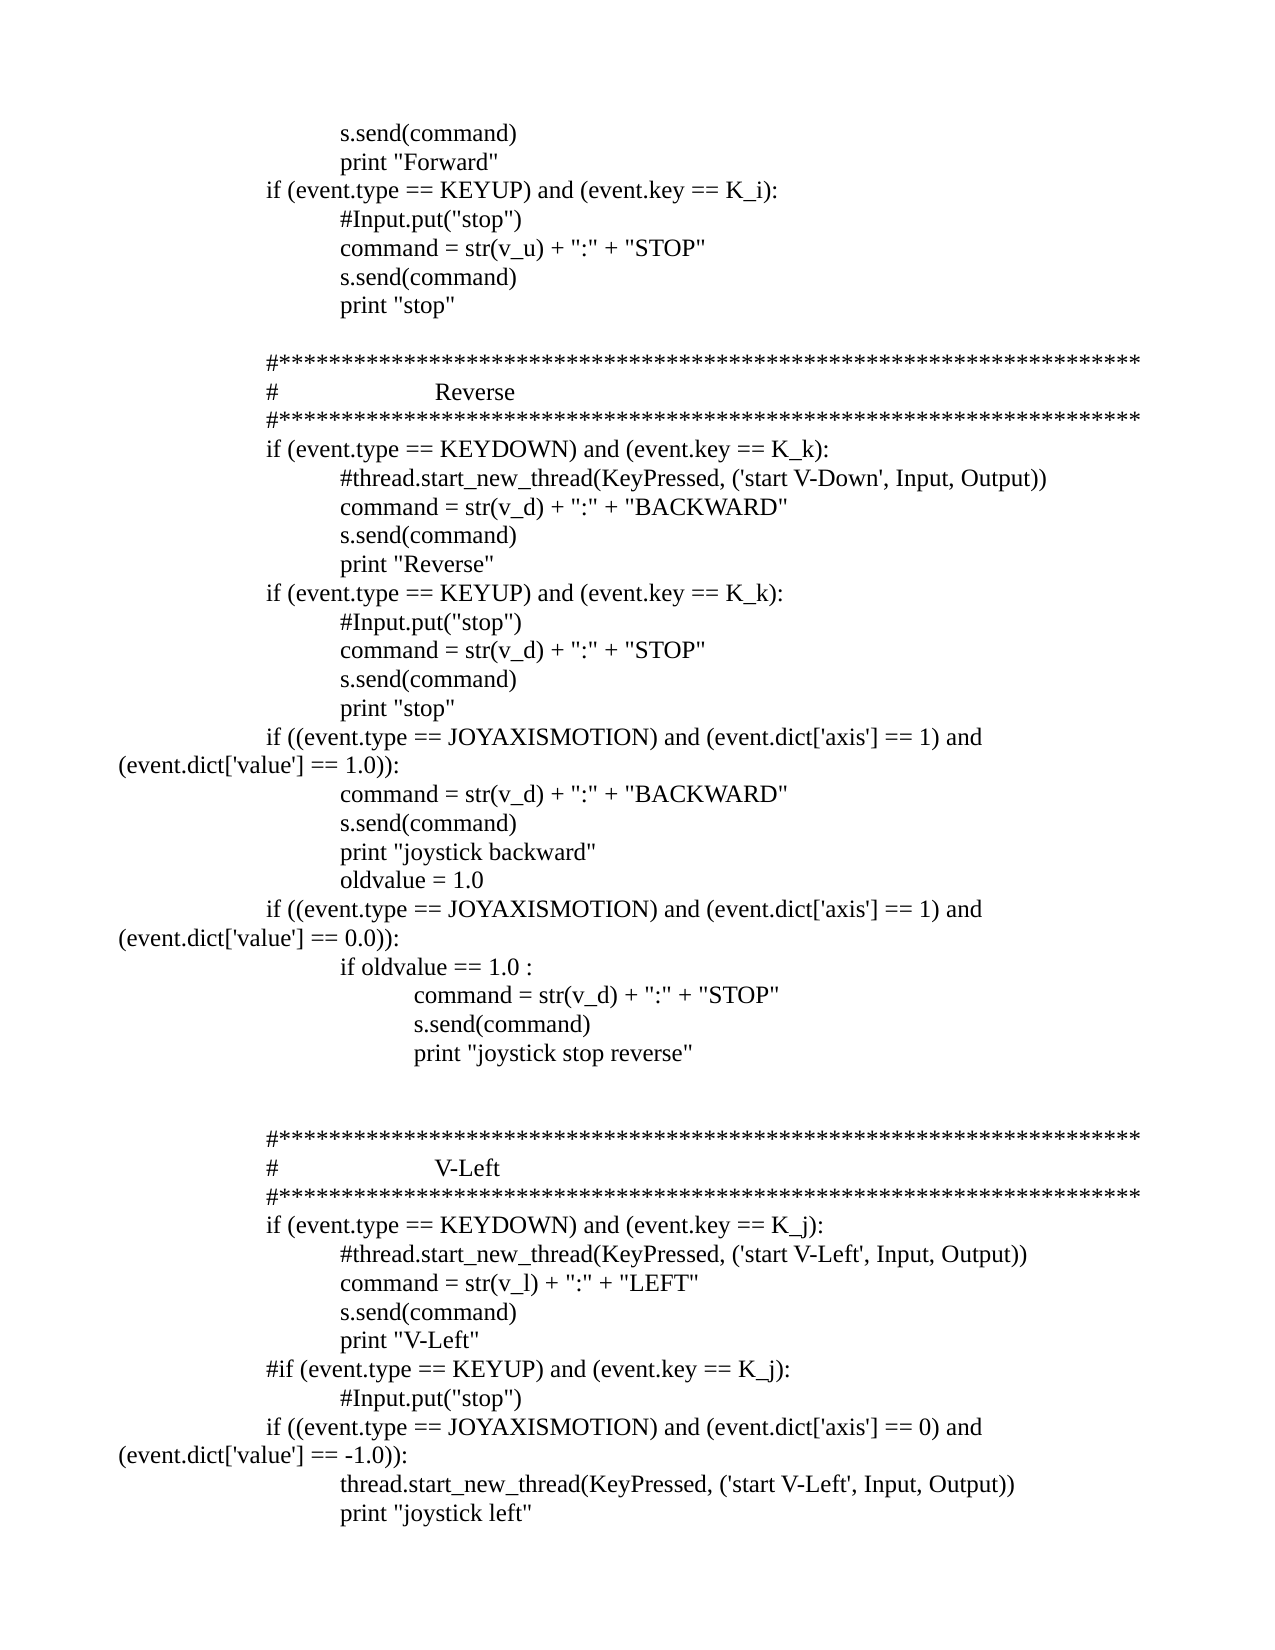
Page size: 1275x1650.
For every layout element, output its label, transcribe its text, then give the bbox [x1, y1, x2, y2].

text s.send(command) [118, 1009, 1157, 1038]
text #if (event.type == KEYUP) and (event.key == K_j): [118, 1354, 1157, 1383]
text #********************************************************************* [118, 406, 1157, 434]
text s.send(command) [118, 521, 1157, 549]
text if (event.type == KEYUP) and (event.key == K_k): [118, 578, 1157, 607]
text command = str(v_u) + ":" + "STOP" [118, 233, 1157, 262]
text if (event.type == KEYDOWN) and (event.key == K_j): [118, 1211, 1157, 1239]
text #Input.put("stop") [118, 607, 1157, 636]
text s.send(command) [118, 664, 1157, 693]
text s.send(command) [118, 1297, 1157, 1326]
text # Reverse [118, 377, 1157, 406]
text print "joystick stop reverse" [118, 1038, 1157, 1067]
text #thread.start_new_thread(KeyPressed, ('start V-Down', Input, Output)) [118, 463, 1157, 492]
text s.send(command) [118, 262, 1157, 291]
text print "joystick left" [118, 1498, 1157, 1527]
text #********************************************************************* [118, 348, 1157, 377]
text s.send(command) [118, 118, 1157, 147]
text #********************************************************************* [118, 1182, 1157, 1211]
text if oldvalue == 1.0 : [118, 952, 1157, 981]
text #********************************************************************* [118, 1124, 1157, 1153]
text if ((event.type == JOYAXISMOTION) and (event.dict['axis'] == 1) and (event.dict['value'] == 1.0)): [118, 722, 1157, 779]
text command = str(v_d) + ":" + "STOP" [118, 636, 1157, 664]
text print "joystick backward" [118, 837, 1157, 866]
text # V-Left [118, 1153, 1157, 1182]
text if ((event.type == JOYAXISMOTION) and (event.dict['axis'] == 1) and (event.dict['value'] == 0.0)): [118, 894, 1157, 952]
text print "Reverse" [118, 549, 1157, 578]
text if (event.type == KEYDOWN) and (event.key == K_k): [118, 434, 1157, 463]
text oldvalue = 1.0 [118, 866, 1157, 894]
text command = str(v_d) + ":" + "BACKWARD" [118, 779, 1157, 808]
text if ((event.type == JOYAXISMOTION) and (event.dict['axis'] == 0) and (event.dict['value'] == -1.0)): [118, 1412, 1157, 1469]
text if (event.type == KEYUP) and (event.key == K_i): [118, 176, 1157, 204]
text command = str(v_d) + ":" + "BACKWARD" [118, 492, 1157, 521]
text thread.start_new_thread(KeyPressed, ('start V-Left', Input, Output)) [118, 1469, 1157, 1498]
text print "Forward" [118, 147, 1157, 176]
text command = str(v_d) + ":" + "STOP" [118, 981, 1157, 1009]
text command = str(v_l) + ":" + "LEFT" [118, 1268, 1157, 1297]
text print "stop" [118, 291, 1157, 319]
text print "V-Left" [118, 1326, 1157, 1354]
text #thread.start_new_thread(KeyPressed, ('start V-Left', Input, Output)) [118, 1239, 1157, 1268]
text s.send(command) [118, 808, 1157, 837]
text print "stop" [118, 693, 1157, 722]
text #Input.put("stop") [118, 1383, 1157, 1412]
text #Input.put("stop") [118, 204, 1157, 233]
